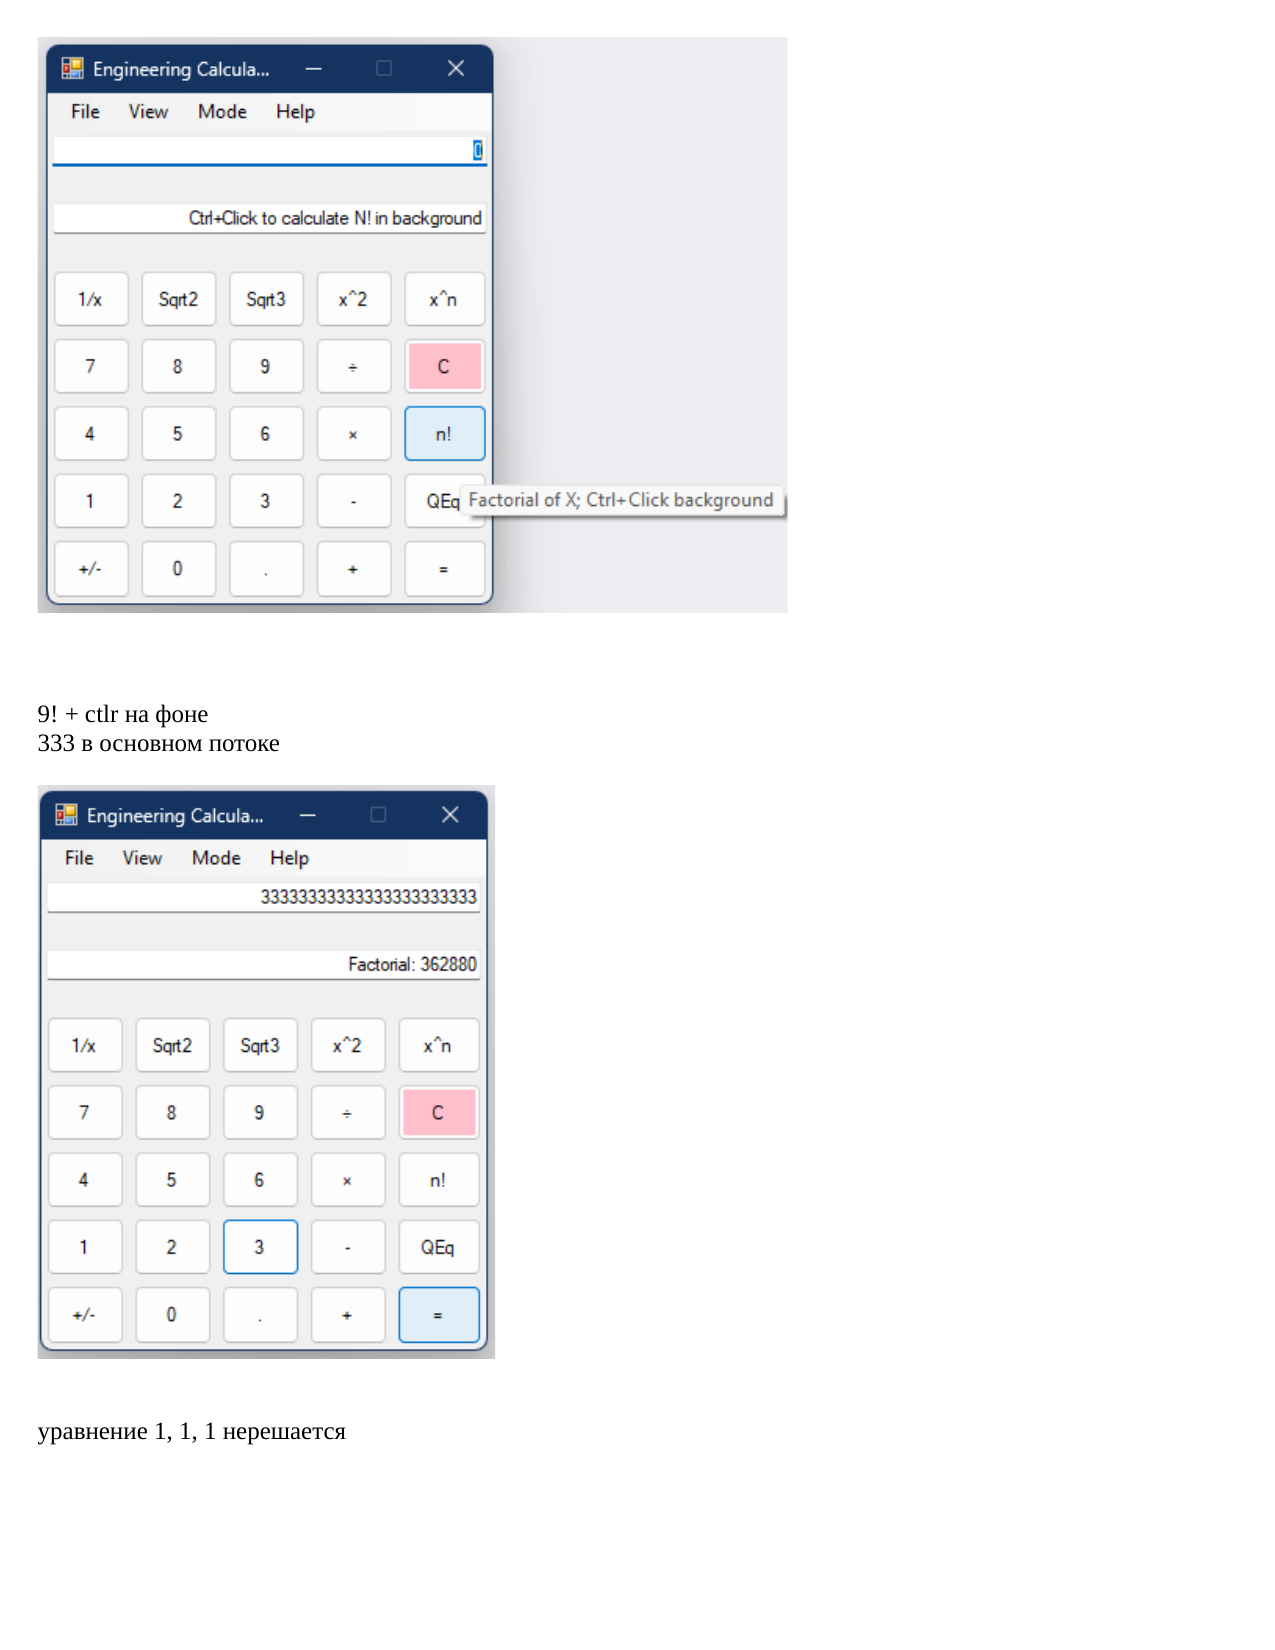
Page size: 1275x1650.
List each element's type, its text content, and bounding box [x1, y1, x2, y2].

picture [37, 37, 788, 613]
text уравнение 1, 1, 1 нерешается [37, 1416, 1237, 1445]
text 9! + сtlr на фоне [37, 699, 1237, 728]
picture [37, 785, 496, 1359]
text 333 в основном потоке [37, 728, 1237, 756]
